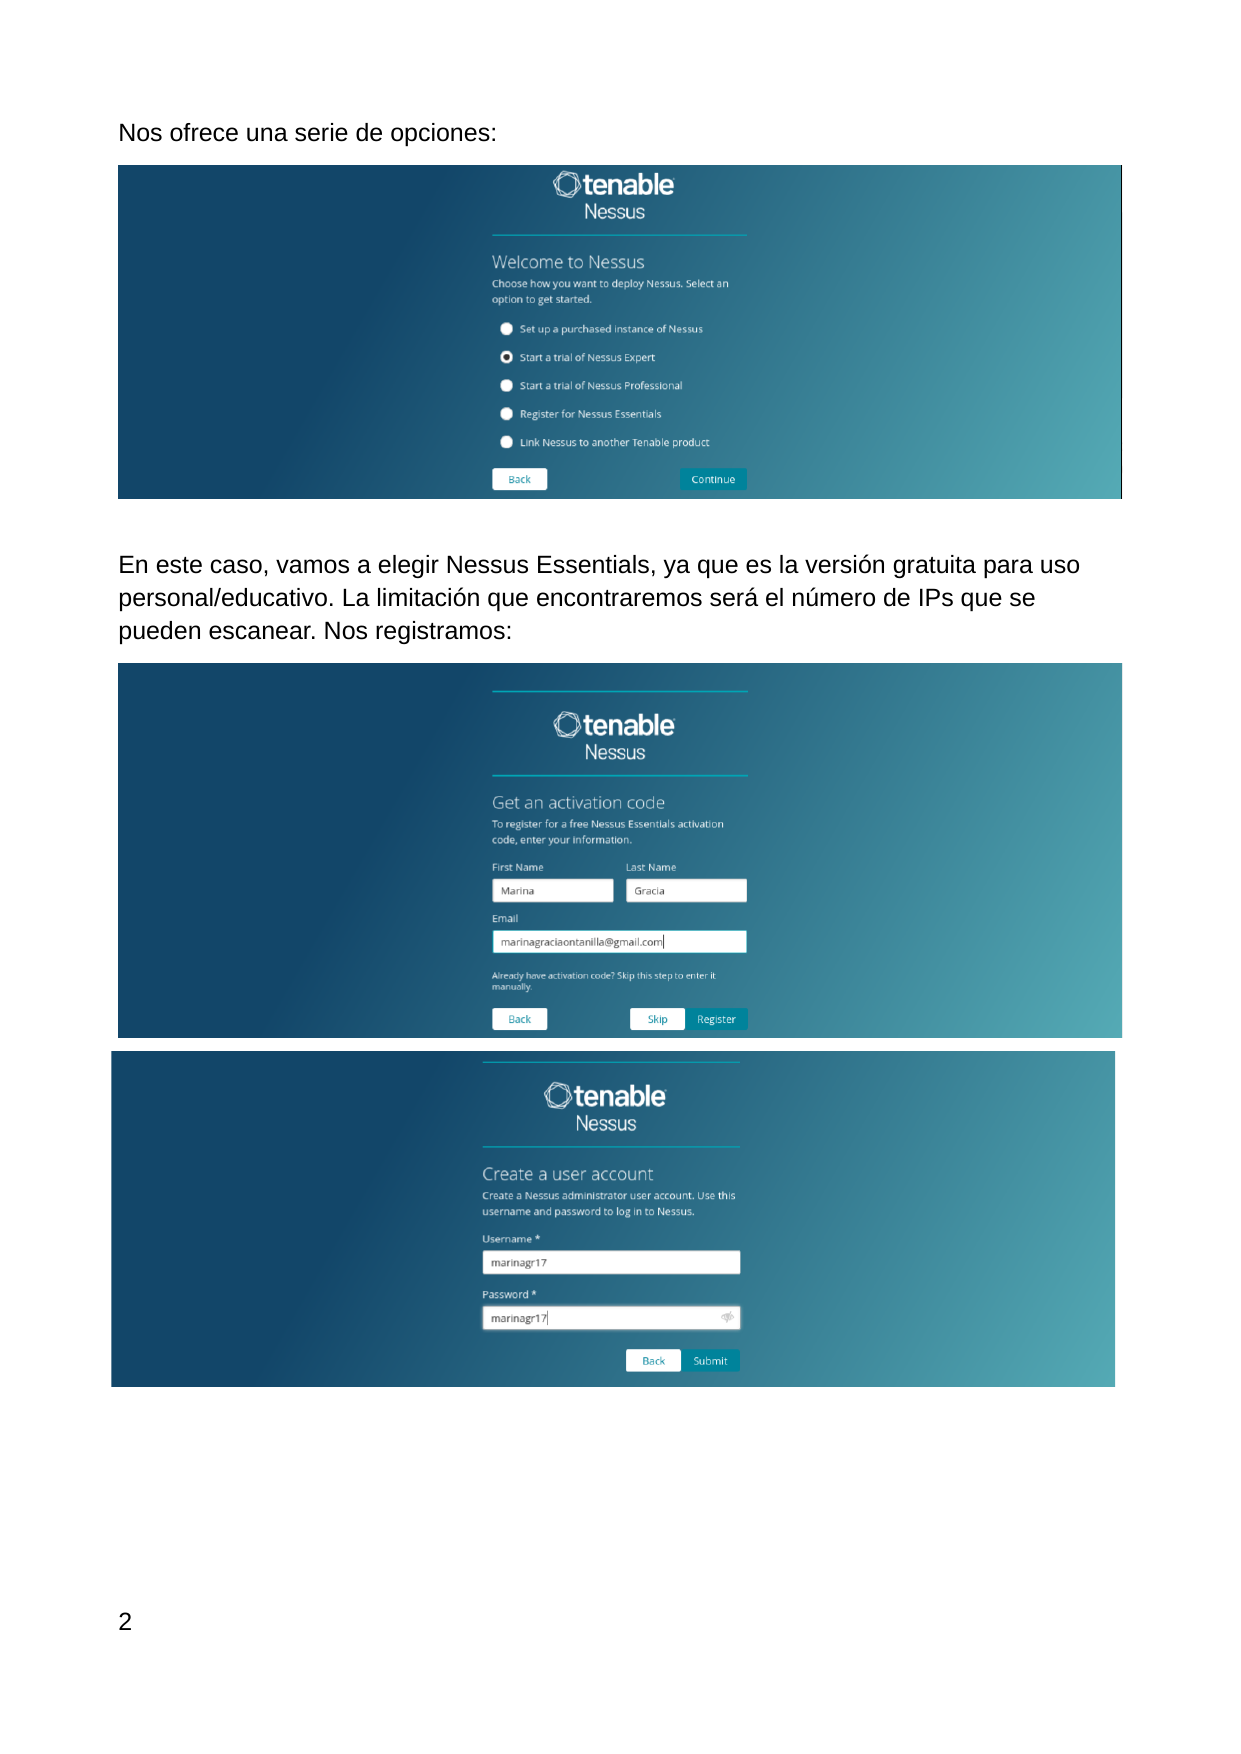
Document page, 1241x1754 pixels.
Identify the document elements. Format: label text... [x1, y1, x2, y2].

picture [118, 165, 1123, 499]
text En este caso, vamos a elegir Nessus Essentials, ya que es la versión gratuita para uso personal/educativo. La limitación que encontraremos será el número de IPs que se pueden escanear. Nos registramos: [118, 550, 1122, 645]
picture [111, 1051, 1116, 1387]
picture [118, 663, 1123, 1038]
text Nos ofrece una serie de opciones: [118, 118, 1122, 147]
